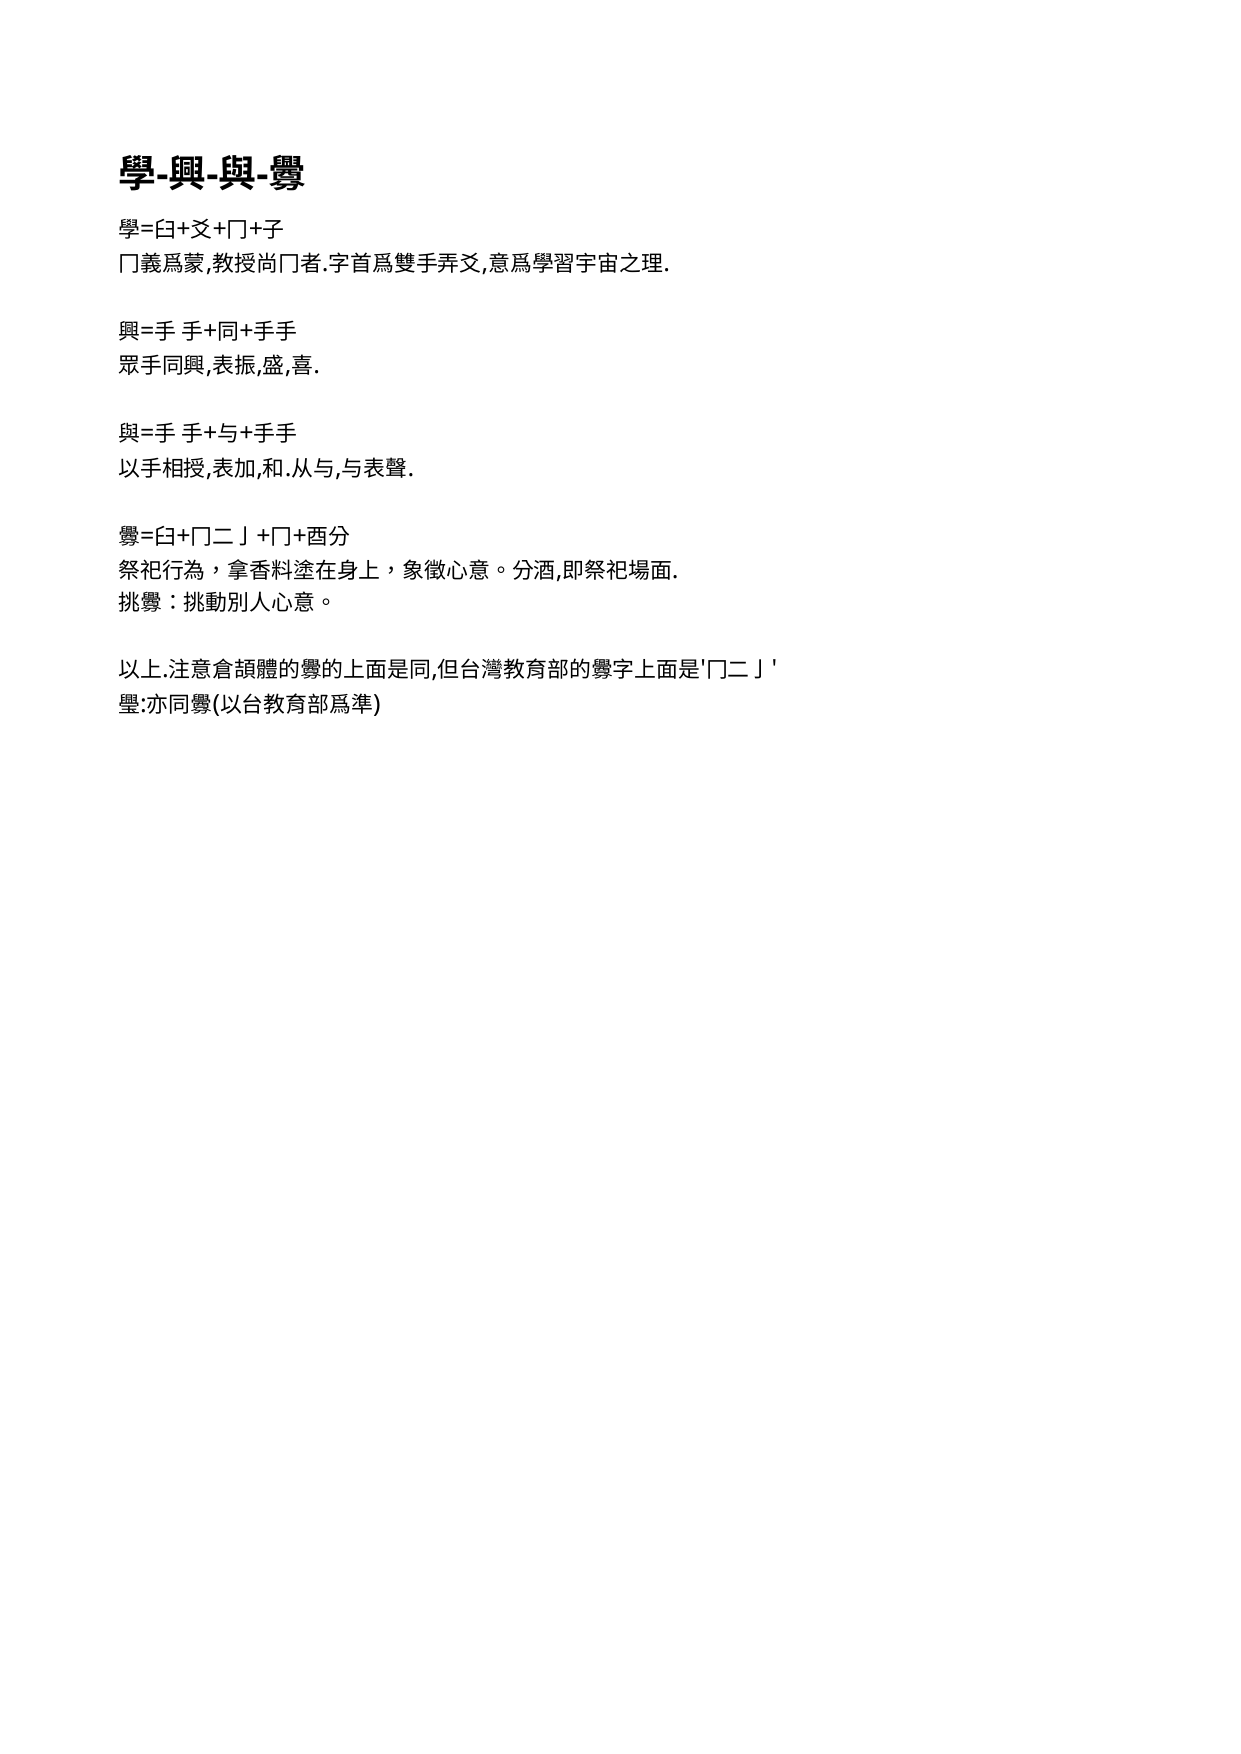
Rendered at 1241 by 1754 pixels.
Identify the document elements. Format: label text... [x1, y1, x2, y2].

text 釁=臼+冂二亅+冂+酉分 [118, 517, 1122, 551]
text 祭祀行為，拿香料塗在身上，象徵心意。分酒,即祭祀場面. [118, 551, 1122, 585]
text 學=臼+爻+冂+子 [118, 211, 1122, 245]
text 挑釁：挑動別人心意。 [118, 585, 1122, 617]
text 璺:亦同釁(以台教育部爲準) [118, 685, 1122, 719]
text 興=手 手+同+手手 [118, 313, 1122, 347]
text 冂義爲蒙,教授尚冂者.字首爲雙手弄爻,意爲學習宇宙之理. [118, 245, 1122, 279]
text 與=手 手+与+手手 [118, 415, 1122, 449]
text 眾手同興,表振,盛,喜. [118, 347, 1122, 381]
text 以上.注意倉頡體的釁的上面是同,但台灣教育部的釁字上面是'冂二亅' [118, 651, 1122, 685]
subtitle 學-興-與-釁 [118, 143, 1122, 198]
text 以手相授,表加,和.从与,与表聲. [118, 449, 1122, 483]
